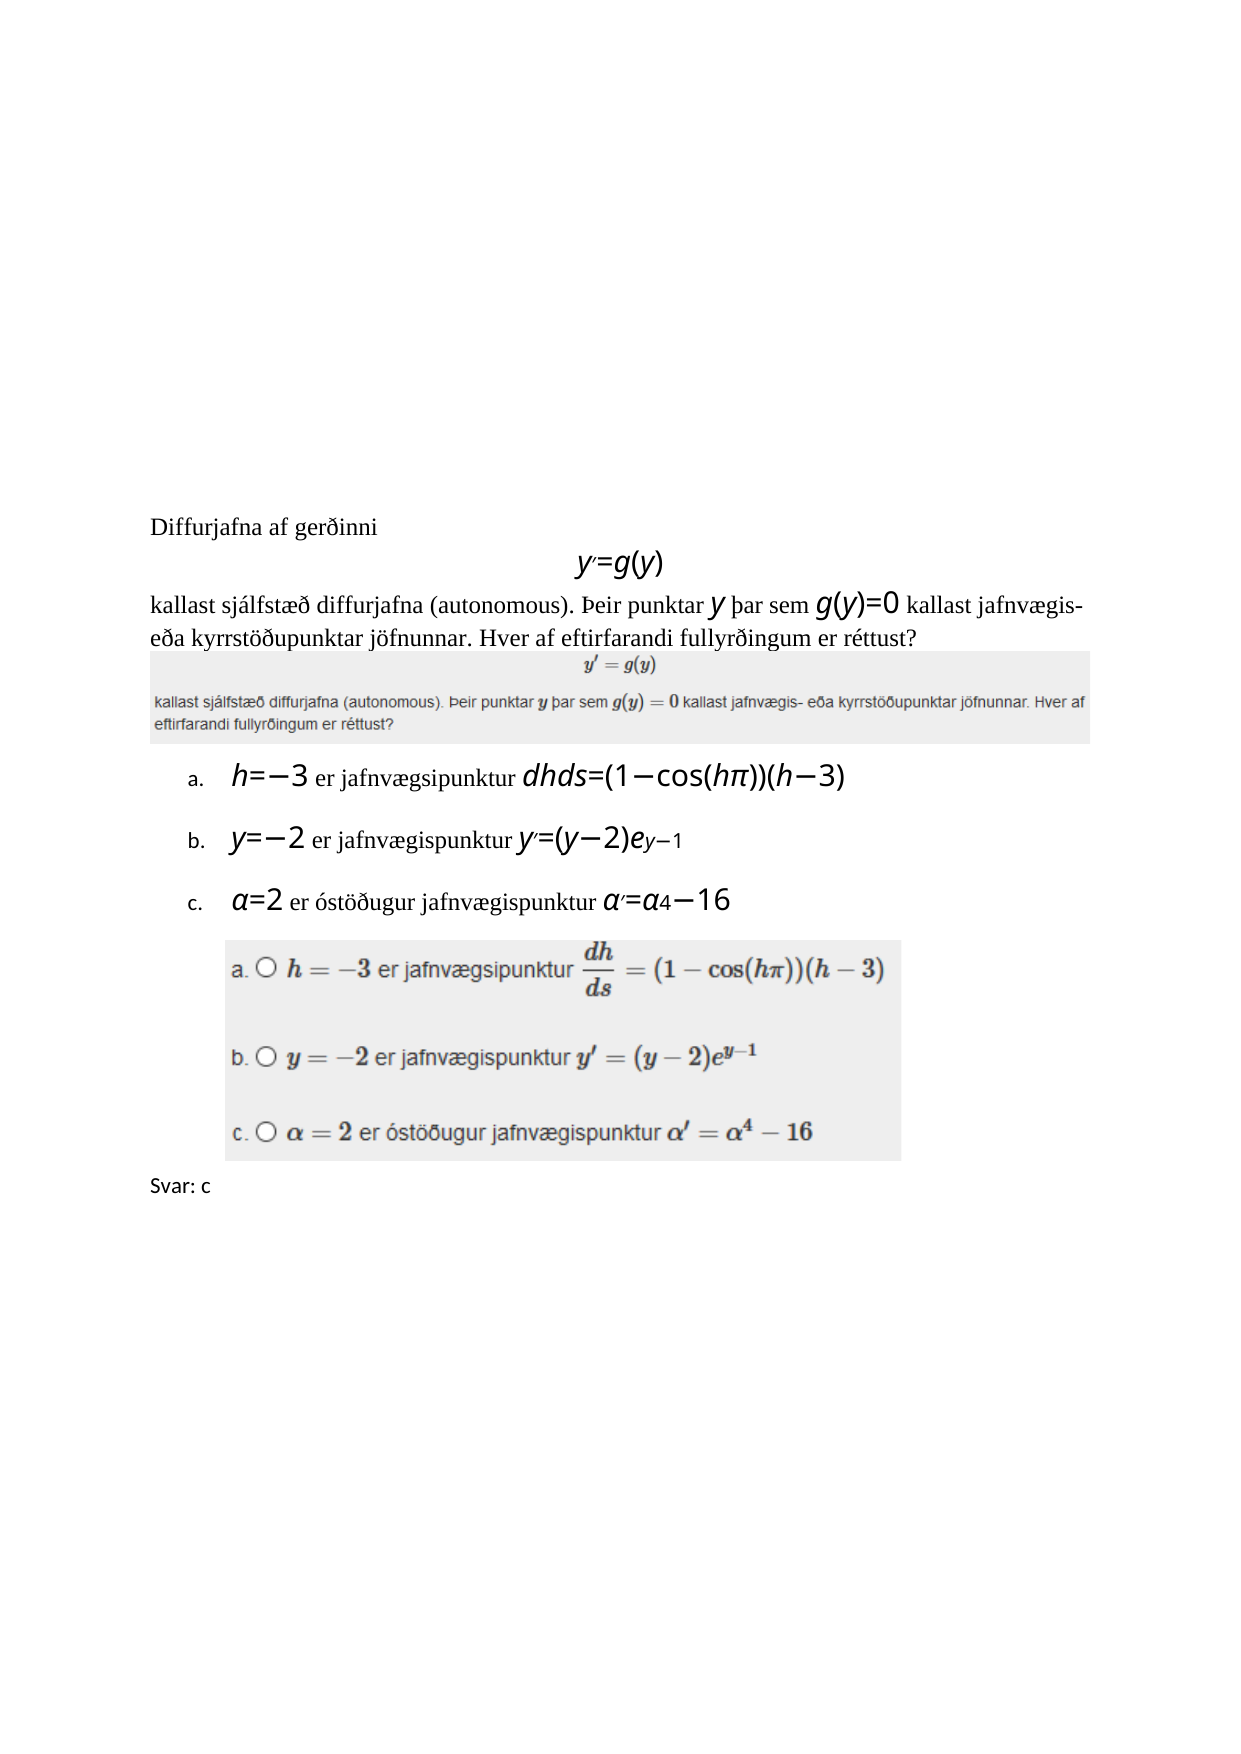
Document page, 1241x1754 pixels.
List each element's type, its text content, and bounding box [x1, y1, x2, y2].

list y=−2 er jafnvægispunktur y′=(y−2)ey−1 [187, 816, 1090, 858]
text Diffurjafna af gerðinni [150, 512, 1090, 540]
text y′=g(y) [150, 540, 1090, 582]
text kallast sjálfstæð diffurjafna (autonomous). Þeir punktar y þar sem g(y)=0 kallast jafnvægis- eða kyrrstöðupunktar jöfnunnar. Hver af eftirfarandi fullyrðingum er réttust? [150, 582, 1090, 651]
list α=2 er óstöðugur jafnvægispunktur α′=α4−16 [187, 878, 1090, 919]
text Svar: c [150, 1171, 1090, 1199]
list h=−3 er jafnvægsipunktur dhds=(1−cos(hπ))(h−3) [187, 754, 1090, 796]
